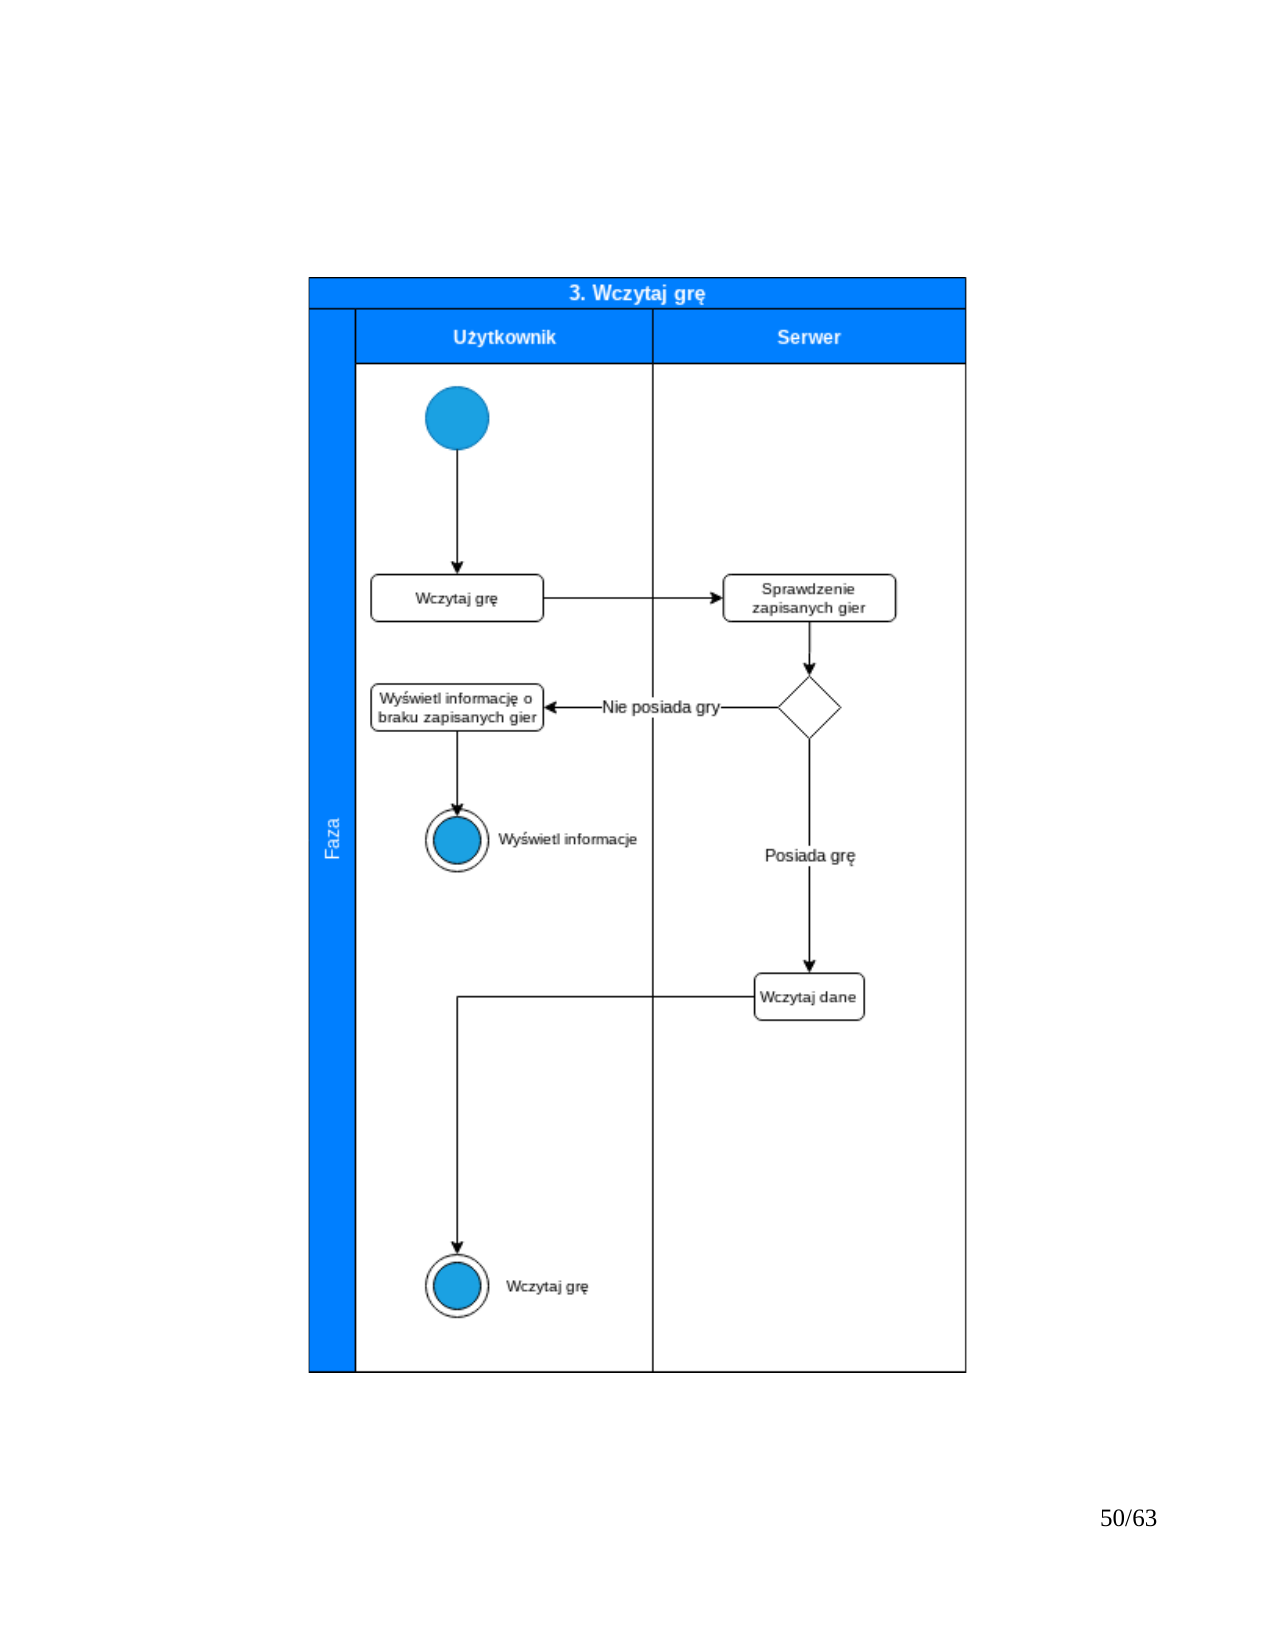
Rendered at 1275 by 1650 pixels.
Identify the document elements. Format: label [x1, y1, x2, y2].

picture [308, 277, 967, 1373]
